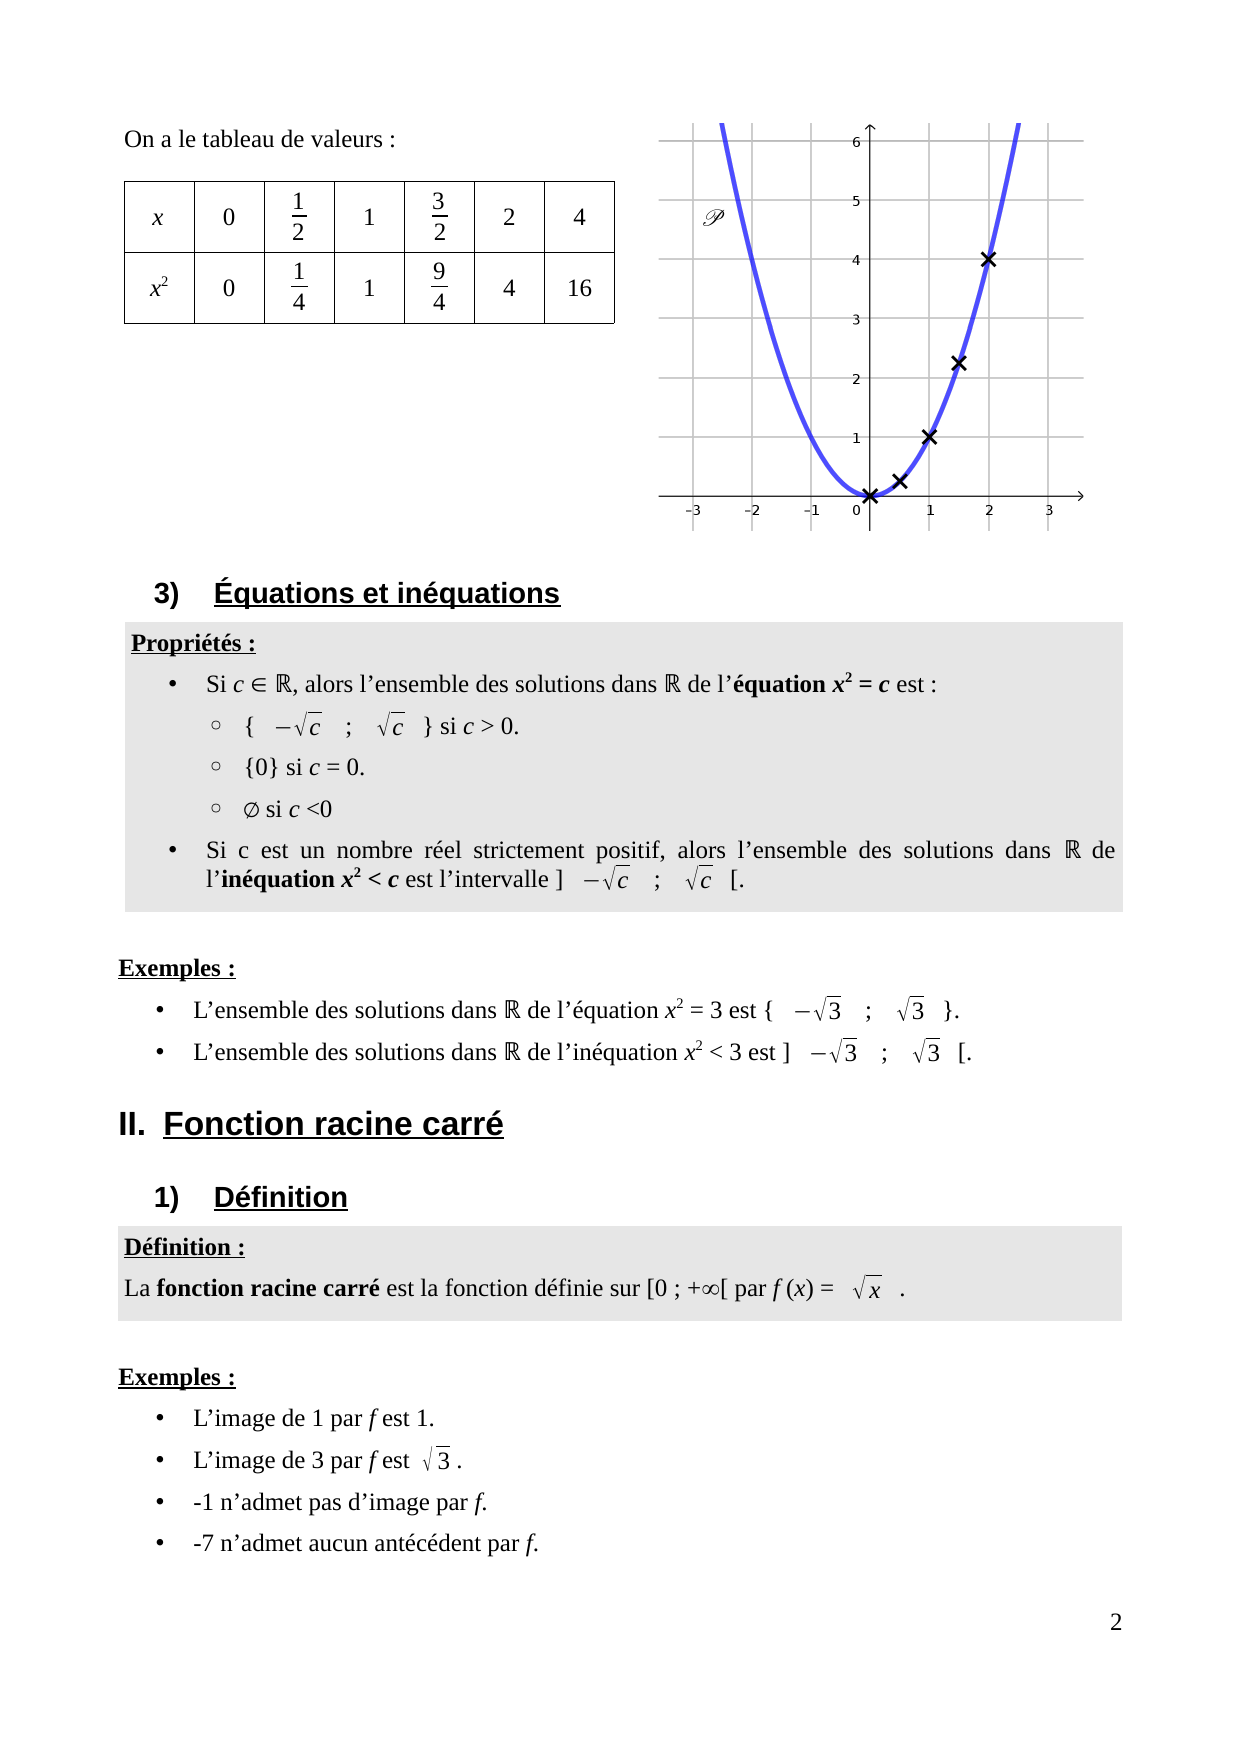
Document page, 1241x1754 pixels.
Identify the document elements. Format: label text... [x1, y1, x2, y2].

table_header Propriétés : Si c ∈ ℝ, alors l’ensemble des solutions dans ℝ de l’équation x2 = c est : { ; } si c > 0. {0} si c = 0. ∅ si c <0 Si c est un nombre réel strictement positif, alors l’ensemble des solutions dans ℝ de l’inéquation x2 < c est l’intervalle ] ; [. [125, 622, 1123, 912]
table_header 4 [545, 182, 614, 252]
text Exemples : [118, 1362, 1122, 1391]
table_cell 1 [335, 253, 404, 322]
table_header On a le tableau de valeurs : [118, 118, 620, 551]
subtitle Équations et inéquations [153, 576, 1122, 609]
table_header 1 [335, 182, 404, 252]
table_header [265, 182, 334, 252]
table_cell 4 [475, 253, 544, 322]
table_header [620, 118, 1122, 551]
table_header Définition : La fonction racine carré est la fonction définie sur [0 ; +∞[ par f (x) =. [118, 1226, 1122, 1321]
table_cell [405, 253, 474, 322]
subtitle Définition [153, 1180, 1122, 1213]
table_header x [125, 182, 194, 252]
text Exemples : [118, 953, 1122, 982]
table_header [405, 182, 474, 252]
table_cell x2 [125, 253, 194, 322]
subtitle Fonction racine carré [118, 1104, 1122, 1142]
picture [658, 123, 1084, 531]
table_header 2 [475, 182, 544, 252]
list L’ensemble des solutions dans ℝ de l’inéquation x2 < 3 est ] ; [. [156, 1037, 1122, 1066]
table_cell [265, 253, 334, 322]
list -7 n’admet aucun antécédent par f. [156, 1528, 1122, 1557]
table_cell 16 [545, 253, 614, 322]
table_header 0 [195, 182, 264, 252]
list -1 n’admet pas d’image par f. [156, 1487, 1122, 1516]
list L’ensemble des solutions dans ℝ de l’équation x2 = 3 est { ; }. [156, 994, 1122, 1024]
table_cell 0 [195, 253, 264, 322]
list L’image de 1 par f est 1. [156, 1403, 1122, 1432]
list L’image de 3 par f est . [156, 1445, 1122, 1474]
